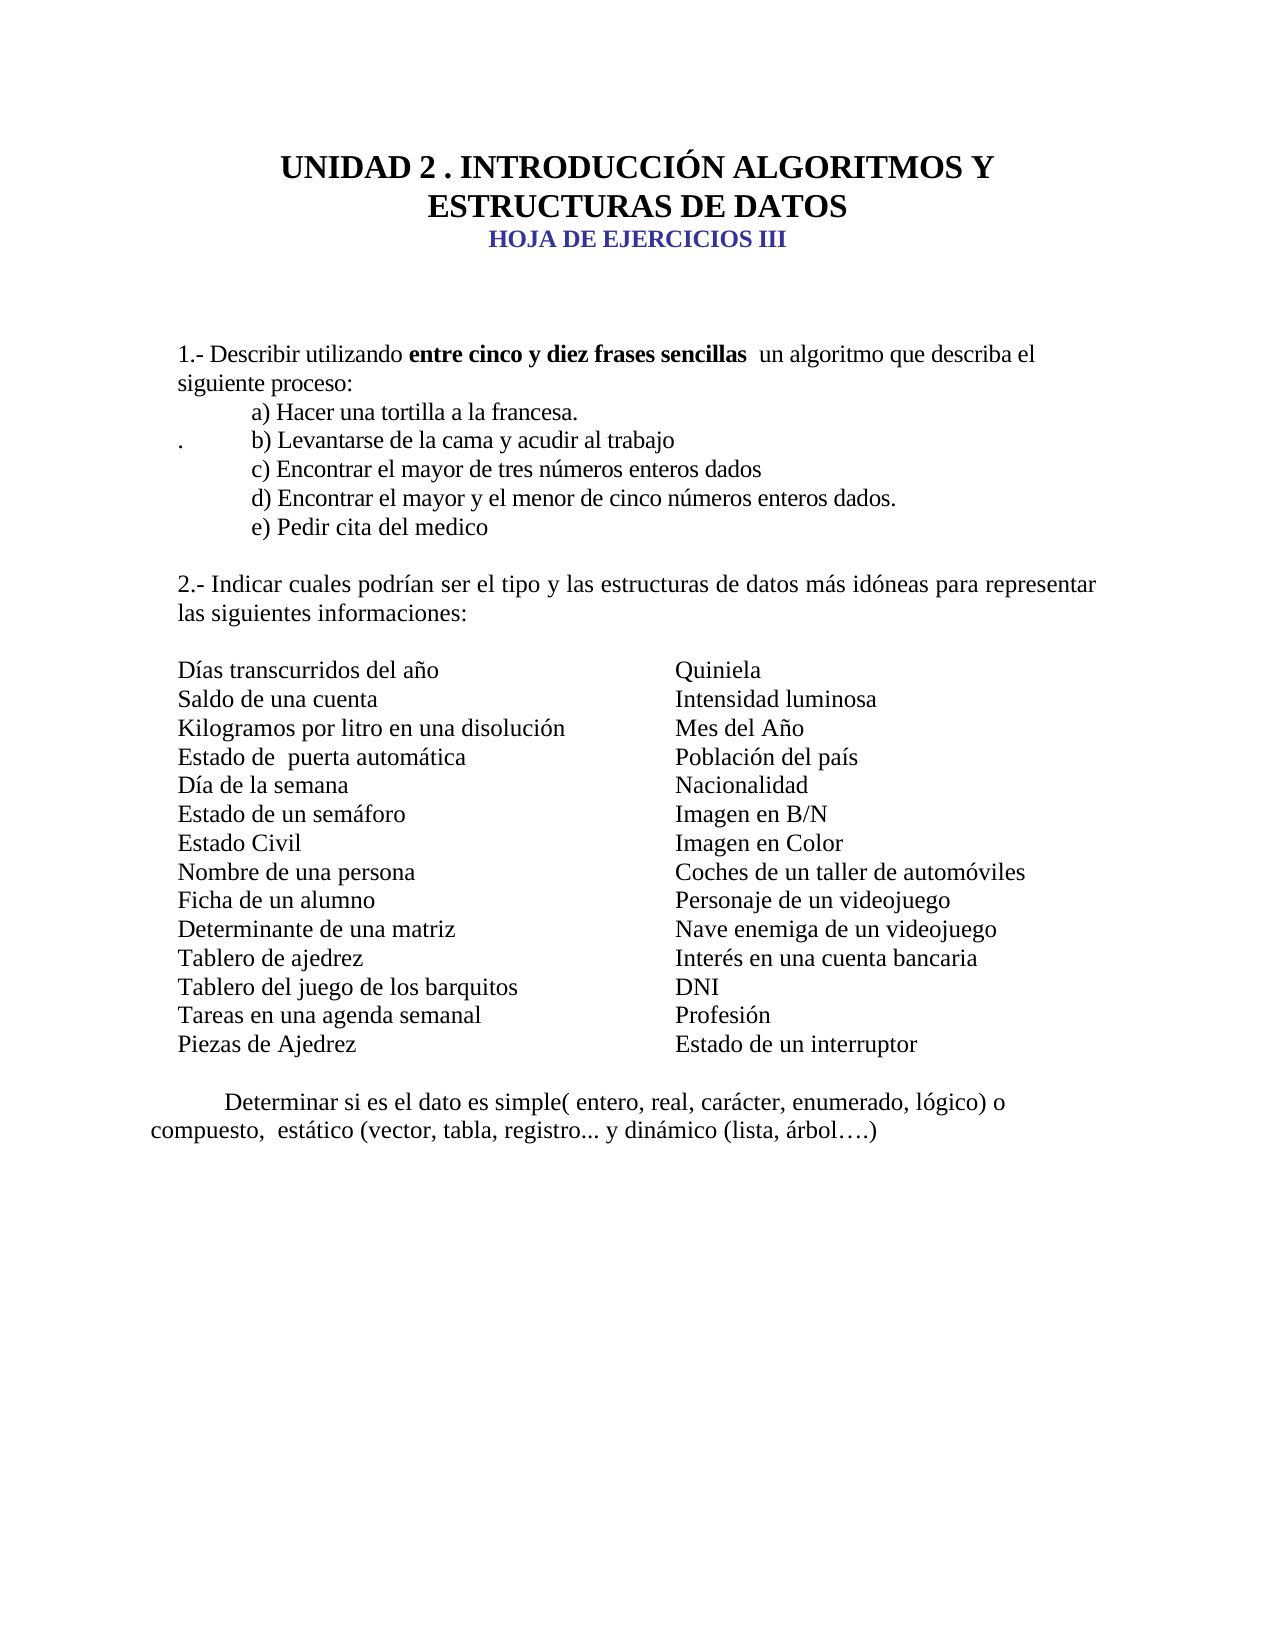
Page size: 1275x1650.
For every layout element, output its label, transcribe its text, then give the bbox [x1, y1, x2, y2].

text UNIDAD 2 . INTRODUCCIÓN ALGORITMOS Y ESTRUCTURAS DE DATOS [177, 148, 1098, 224]
text Quiniela [675, 656, 1098, 684]
text DNI [675, 972, 1098, 1001]
text Interés en una cuenta bancaria [675, 943, 1098, 972]
text Tareas en una agenda semanal [177, 1001, 600, 1029]
text Kilogramos por litro en una disolución [177, 713, 600, 742]
text 1.- Describir utilizando entre cinco y diez frases sencillas un algoritmo que describa el siguiente proceso: [177, 339, 1098, 397]
text Tablero de ajedrez [177, 943, 600, 972]
text Determinante de una matriz [177, 914, 600, 943]
text e) Pedir cita del medico [177, 512, 1098, 541]
text Nacionalidad [675, 771, 1098, 799]
text Estado de puerta automática [177, 742, 600, 771]
text Estado de un semáforo [177, 799, 600, 828]
text Intensidad luminosa [675, 684, 1098, 713]
text Piezas de Ajedrez [177, 1029, 600, 1058]
text Estado Civil [177, 828, 600, 857]
text d) Encontrar el mayor y el menor de cinco números enteros dados. [177, 483, 1098, 512]
text Coches de un taller de automóviles [675, 857, 1098, 886]
text Saldo de una cuenta [177, 684, 600, 713]
text Imagen en B/N [675, 799, 1098, 828]
text c) Encontrar el mayor de tres números enteros dados [177, 454, 1098, 483]
text Nave enemiga de un videojuego [675, 914, 1098, 943]
text Estado de un interruptor [675, 1029, 1098, 1058]
text 2.- Indicar cuales podrían ser el tipo y las estructuras de datos más idóneas para representar las siguientes informaciones: [177, 569, 1098, 627]
text HOJA DE EJERCICIOS III [177, 224, 1098, 253]
text Ficha de un alumno [177, 886, 600, 914]
text Día de la semana [177, 771, 600, 799]
text Determinar si es el dato es simple( entero, real, carácter, enumerado, lógico) o compuesto, estático (vector, tabla, registro... y dinámico (lista, árbol….) [77, 1087, 1098, 1144]
text . b) Levantarse de la cama y acudir al trabajo [177, 426, 1098, 454]
text Días transcurridos del año [177, 656, 600, 684]
text Personaje de un videojuego [675, 886, 1098, 914]
text Tablero del juego de los barquitos [177, 972, 600, 1001]
text Población del país [675, 742, 1098, 771]
text Profesión [675, 1001, 1098, 1029]
text a) Hacer una tortilla a la francesa. [177, 397, 1098, 426]
text Nombre de una persona [177, 857, 600, 886]
text Imagen en Color [675, 828, 1098, 857]
text Mes del Año [675, 713, 1098, 742]
